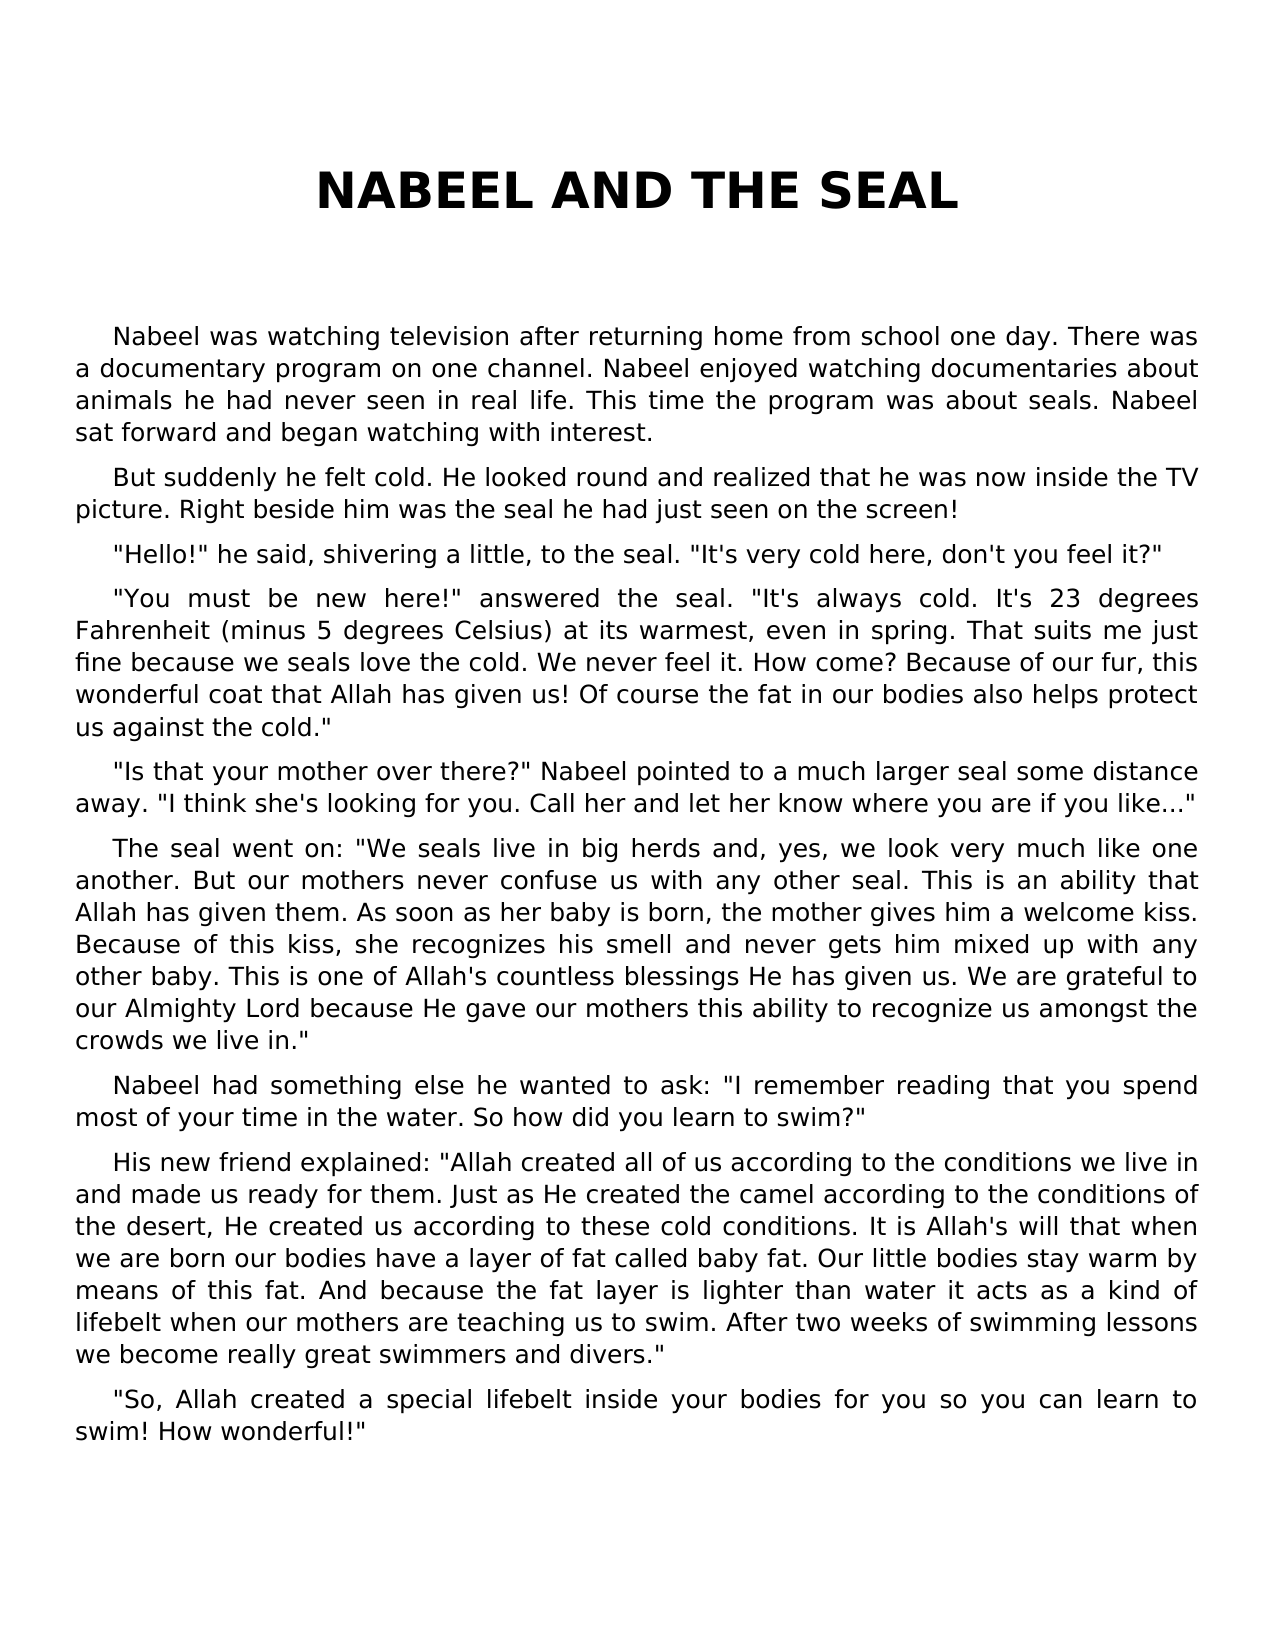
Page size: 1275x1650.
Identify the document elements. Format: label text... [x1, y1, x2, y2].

text "Hello!" he said, shivering a little, to the seal. "It's very cold here, don't you feel it?" [75, 540, 1200, 569]
text "You must be new here!" answered the seal. "It's always cold. It's 23 degrees Fahrenheit (minus 5 degrees Celsius) at its warmest, even in spring. That suits me just fine because we seals love the cold. We never feel it. How come? Because of our fur, this wonderful coat that Allah has given us! Of course the fat in our bodies also helps protect us against the cold." [75, 584, 1200, 742]
text "Is that your mother over there?" Nabeel pointed to a much larger seal some distance away. "I think she's looking for you. Call her and let her know where you are if you like..." [75, 757, 1200, 819]
text Nabeel had something else he wanted to ask: "I remember reading that you spend most of your time in the water. So how did you learn to swim?" [75, 1071, 1200, 1132]
text "So, Allah created a special lifebelt inside your bodies for you so you can learn to swim! How wonderful!" [75, 1385, 1200, 1446]
text But suddenly he felt cold. He looked round and realized that he was now inside the TV picture. Right beside him was the seal he had just seen on the screen! [75, 463, 1200, 524]
text The seal went on: "We seals live in big herds and, yes, we look very much like one another. But our mothers never confuse us with any other seal. This is an ability that Allah has given them. As soon as her baby is born, the mother gives him a welcome kiss. Because of this kiss, she recognizes his smell and never gets him mixed up with any other baby. This is one of Allah's countless blessings He has given us. We are grateful to our Almighty Lord because He gave our mothers this ability to recognize us amongst the crowds we live in." [75, 834, 1200, 1056]
text Nabeel was watching television after returning home from school one day. There was a documentary program on one channel. Nabeel enjoyed watching documentaries about animals he had never seen in real life. This time the program was about seals. Nabeel sat forward and began watching with interest. [75, 322, 1200, 448]
text His new friend explained: "Allah created all of us according to the conditions we live in and made us ready for them. Just as He created the camel according to the conditions of the desert, He created us according to these cold conditions. It is Allah's will that when we are born our bodies have a layer of fat called baby fat. Our little bodies stay warm by means of this fat. And because the fat layer is lighter than water it acts as a kind of lifebelt when our mothers are teaching us to swim. After two weeks of swimming lessons we become really great swimmers and divers." [75, 1148, 1200, 1369]
subtitle NABEEL AND THE SEAL [75, 162, 1200, 221]
